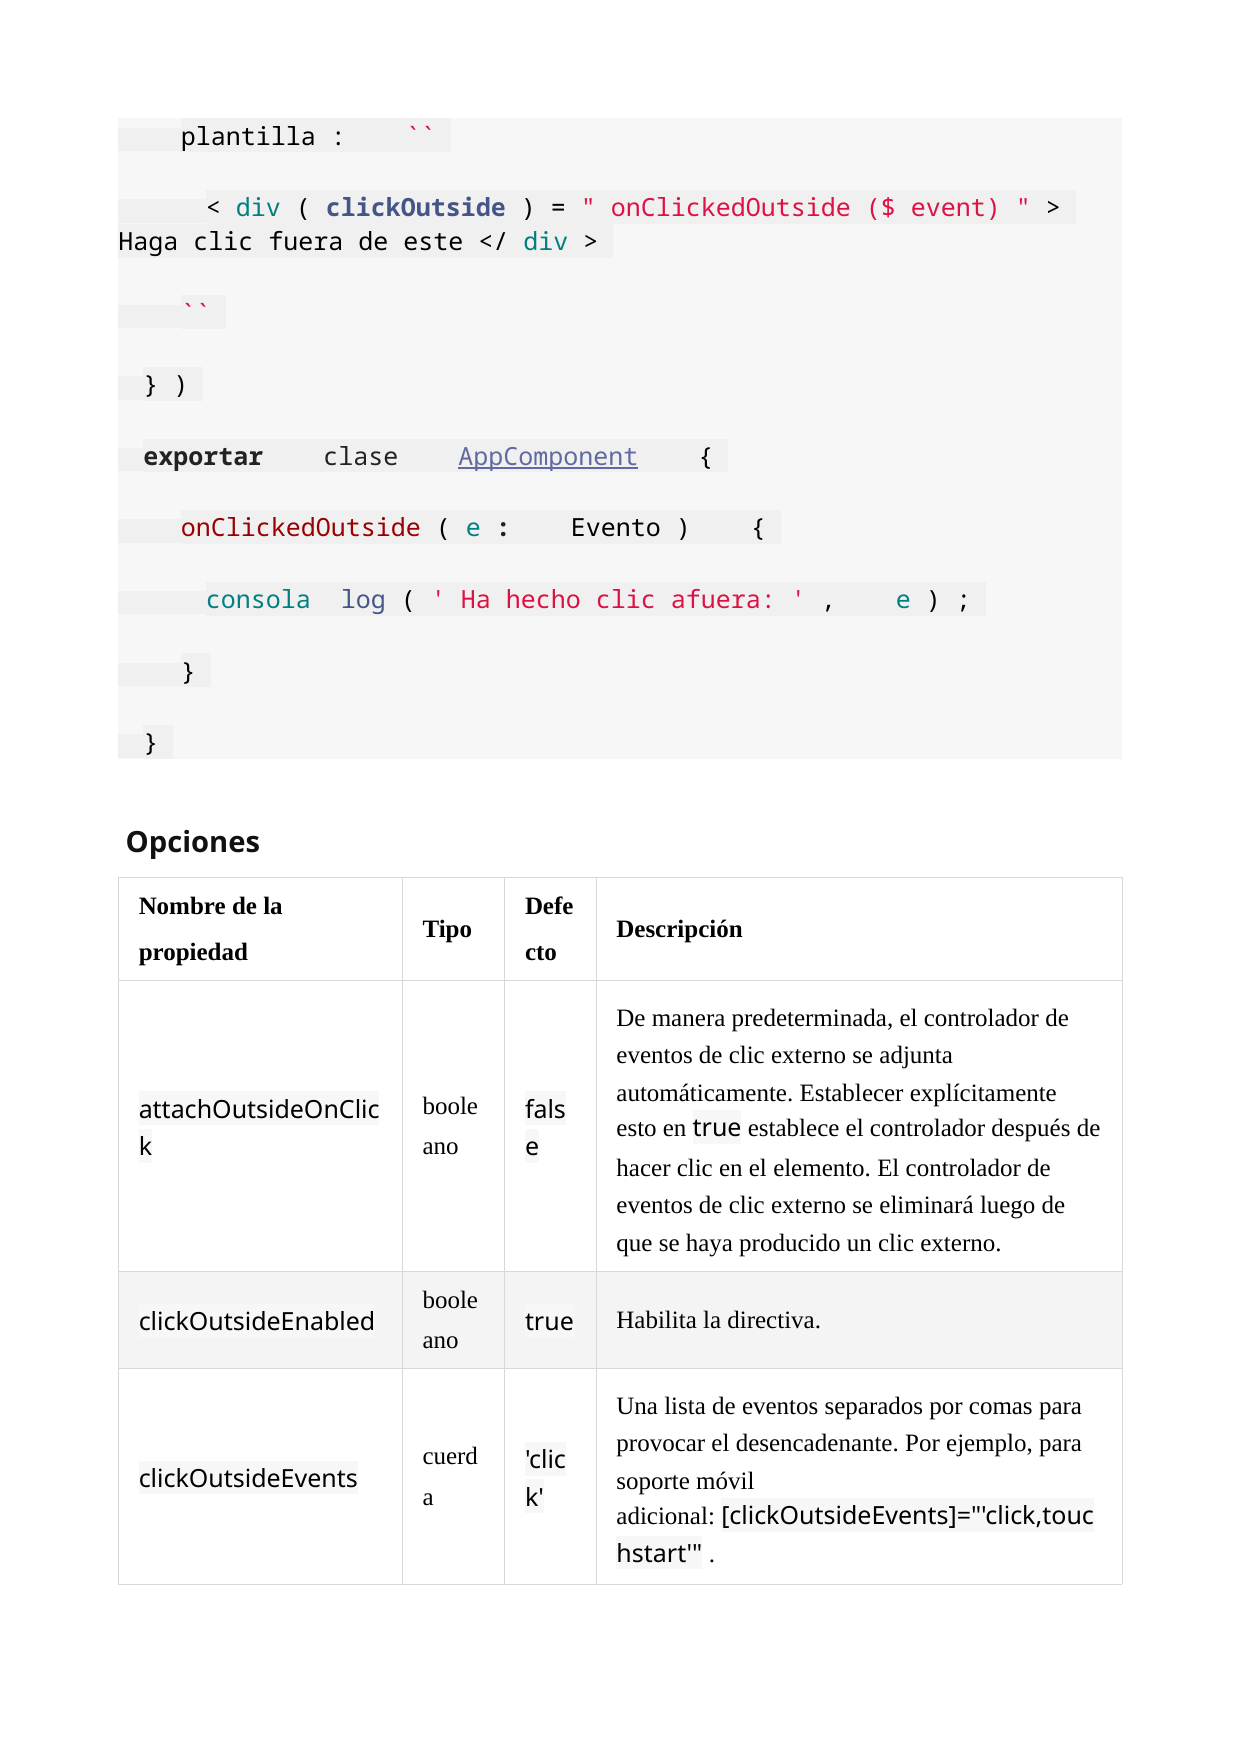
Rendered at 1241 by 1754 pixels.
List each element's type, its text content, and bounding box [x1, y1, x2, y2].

table_cell clickOutsideEvents [119, 1369, 402, 1584]
table_header Descripción [597, 878, 1122, 980]
text } [118, 653, 1122, 687]
table_cell true [505, 1272, 596, 1368]
subtitle Opciones [118, 821, 1122, 861]
text plantilla : `` [118, 118, 1122, 152]
table_cell De manera predeterminada, el controlador de eventos de clic externo se adjunta automáticamente. Establecer explícitamente esto en true establece el controlador después de hacer clic en el elemento. El controlador de eventos de clic externo se eliminará luego de que se haya producido un clic externo. [597, 981, 1122, 1271]
table_header Tipo [403, 878, 504, 980]
table_cell Una lista de eventos separados por comas para provocar el desencadenante. Por ejemplo, para soporte móvil adicional: [clickOutsideEvents]="'click,touchstart'" . [597, 1369, 1122, 1584]
table_header Defecto [505, 878, 596, 980]
table_cell 'click' [505, 1369, 596, 1584]
table_header Nombre de la propiedad [119, 878, 402, 980]
text onClickedOutside ( e : Evento ) { [118, 510, 1122, 544]
text consola log ( ' Ha hecho clic afuera: ' , e ) ; [118, 582, 1122, 616]
table_cell clickOutsideEnabled [119, 1272, 402, 1368]
text < div ( clickOutside ) = " onClickedOutside ($ event) " > Haga clic fuera de este </ div > [118, 190, 1122, 258]
table_cell attachOutsideOnClick [119, 981, 402, 1271]
text } [118, 725, 1122, 759]
table_cell booleano [403, 981, 504, 1271]
table_cell cuerda [403, 1369, 504, 1584]
text } ) [118, 367, 1122, 401]
table_cell booleano [403, 1272, 504, 1368]
table_cell Habilita la directiva. [597, 1272, 1122, 1368]
table_cell false [505, 981, 596, 1271]
text exportar clase AppComponent { [118, 438, 1122, 472]
text `` [118, 295, 1122, 329]
